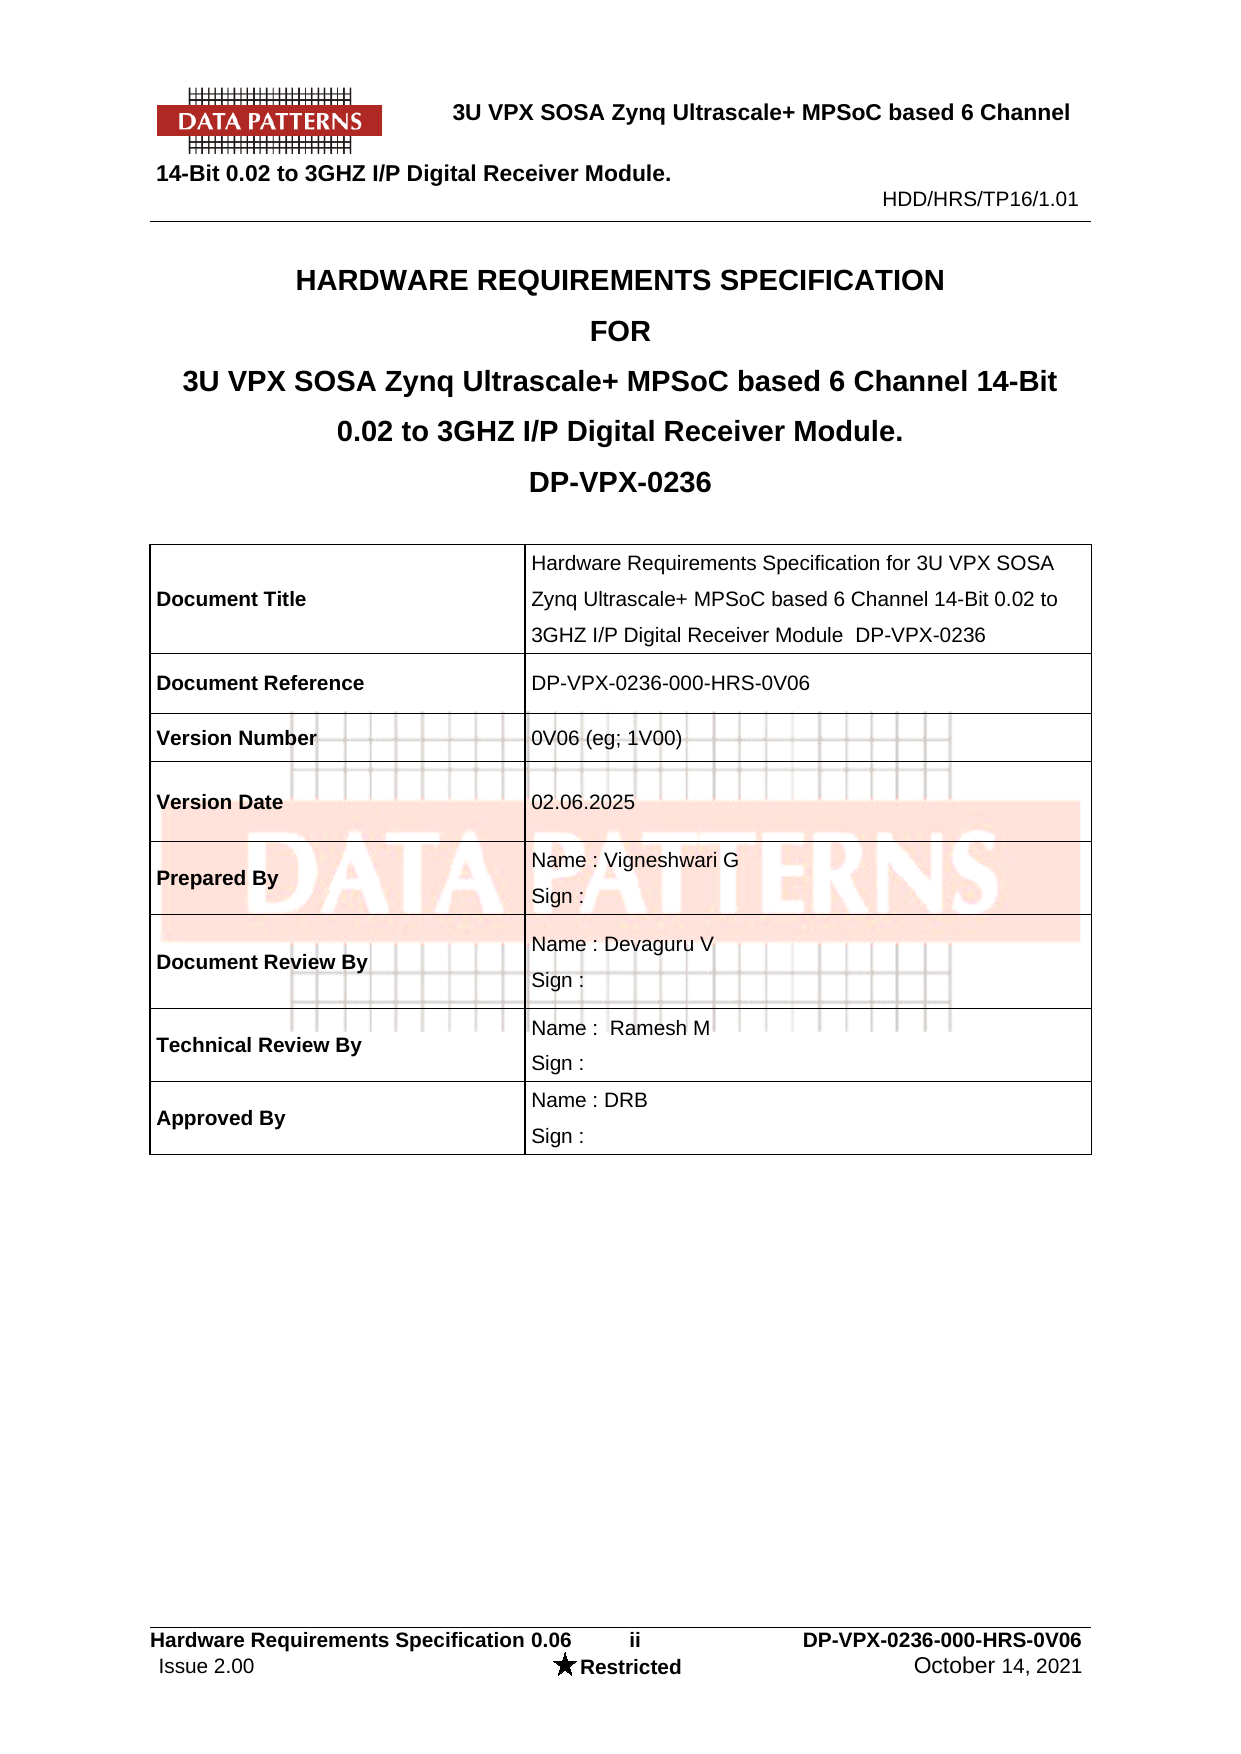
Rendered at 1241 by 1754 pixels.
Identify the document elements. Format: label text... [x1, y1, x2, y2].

table_cell Approved By [151, 1082, 524, 1154]
table_cell Version Number [151, 714, 524, 761]
picture [155, 80, 383, 161]
table_cell Name : Vigneshwari G Sign : [526, 842, 1091, 914]
text DP-VPX-0236 [150, 465, 1091, 498]
table_cell Technical Review By [151, 1009, 524, 1081]
table_cell Version Date [151, 762, 524, 841]
table_cell Document Reference [151, 654, 524, 713]
table_header Document Title [151, 545, 524, 653]
text 3U VPX SOSA Zynq Ultrascale+ MPSoC based 6 Channel 14-Bit 0.02 to 3GHZ I/P Digital Receiver Module. [150, 364, 1091, 448]
table_cell Name : DRB Sign : [526, 1082, 1091, 1154]
table_cell DP-VPX-0236-000-HRS-0V06 [526, 654, 1091, 713]
text HARDWARE REQUIREMENTS SPECIFICATION [150, 263, 1091, 297]
table_cell Document Review By [151, 915, 524, 1008]
table_cell 02.06.2025 [526, 762, 1091, 841]
table_cell 0V06 (eg; 1V00) [526, 714, 1091, 761]
table_cell Name : Devaguru V Sign : [526, 915, 1091, 1008]
table_cell Name : Ramesh M Sign : [526, 1009, 1091, 1081]
table_cell Prepared By [151, 842, 524, 914]
table_header Hardware Requirements Specification for 3U VPX SOSA Zynq Ultrascale+ MPSoC based 6 Channel 14-Bit 0.02 to 3GHZ I/P Digital Receiver Module DP-VPX-0236 [526, 545, 1091, 653]
text FOR [150, 314, 1091, 347]
